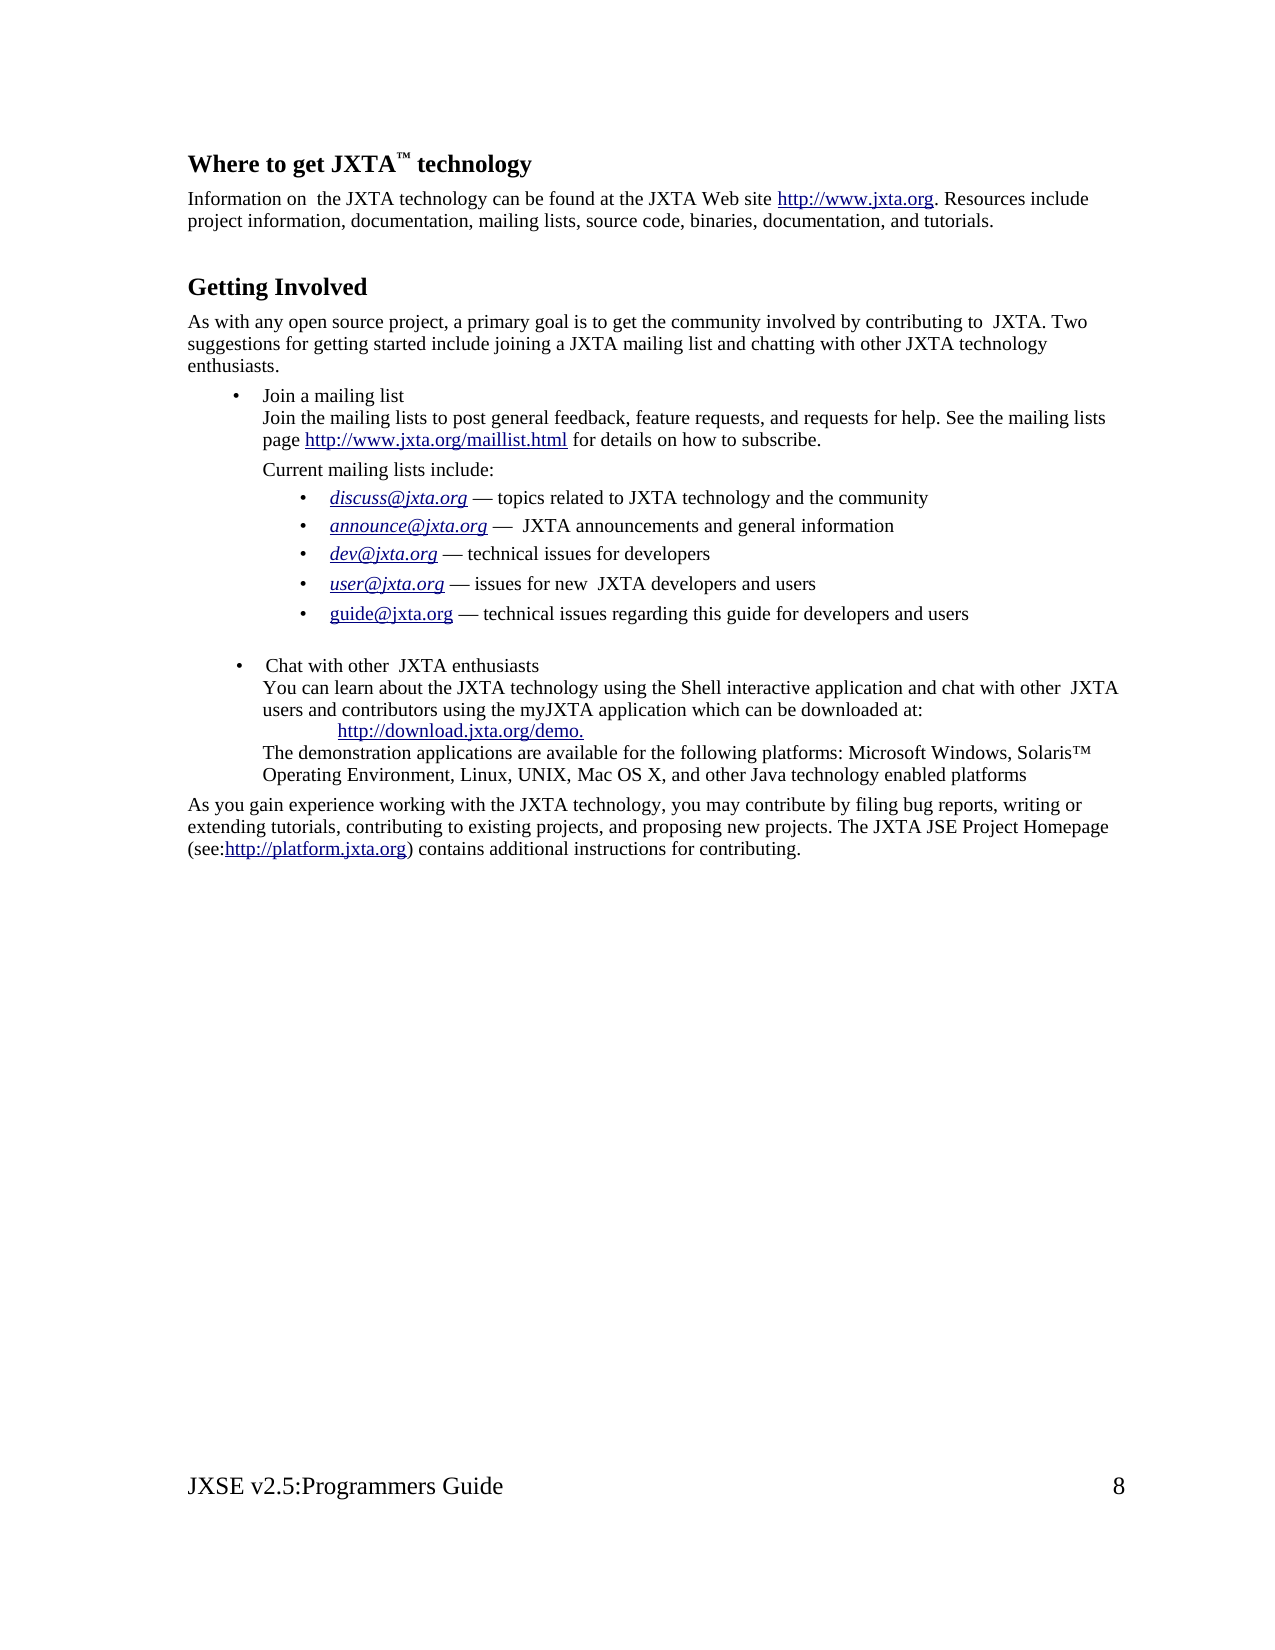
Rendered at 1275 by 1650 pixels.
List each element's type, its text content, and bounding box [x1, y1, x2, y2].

list Join a mailing list [195, 385, 1125, 407]
text You can learn about the JXTA technology using the Shell interactive application and chat with other JXTA users and contributors using the myJXTA application which can be downloaded at: [225, 677, 1125, 720]
list discuss@jxta.org — topics related to JXTA technology and the community [262, 487, 1125, 508]
text As with any open source project, a primary goal is to get the community involved by contributing to JXTA. Two suggestions for getting started include joining a JXTA mailing list and chatting with other JXTA technology enthusiasts. [187, 311, 1125, 377]
text Current mailing lists include: [262, 459, 1125, 481]
list dev@jxta.org — technical issues for developers [262, 543, 1125, 564]
list user@jxta.org — issues for new JXTA developers and users [262, 573, 1125, 595]
text http://download.jxta.org/demo. [225, 720, 1125, 742]
text Join the mailing lists to post general feedback, feature requests, and requests for help. See the mailing lists page http://www.jxta.org/maillist.html for details on how to subscribe. [225, 407, 1125, 450]
list guide@jxta.org — technical issues regarding this guide for developers and users [262, 603, 1125, 625]
text Information on the JXTA technology can be found at the JXTA Web site http://www.jxta.org. Resources include project information, documentation, mailing lists, source code, binaries, documentation, and tutorials. [187, 188, 1125, 232]
list announce@jxta.org — JXTA announcements and general information [262, 515, 1125, 537]
text The demonstration applications are available for the following platforms: Microsoft Windows, Solaris™ Operating Environment, Linux, UNIX, Mac OS X, and other Java technology enabled platforms [225, 742, 1125, 786]
text As you gain experience working with the JXTA technology, you may contribute by filing bug reports, writing or extending tutorials, contributing to existing projects, and proposing new projects. The JXTA JSE Project Homepage (see:http://platform.jxta.org) contains additional instructions for contributing. [187, 794, 1125, 859]
text Where to get JXTA™ technology [187, 150, 1125, 178]
text Getting Involved [187, 273, 1125, 301]
list Chat with other JXTA enthusiasts [236, 655, 1125, 677]
